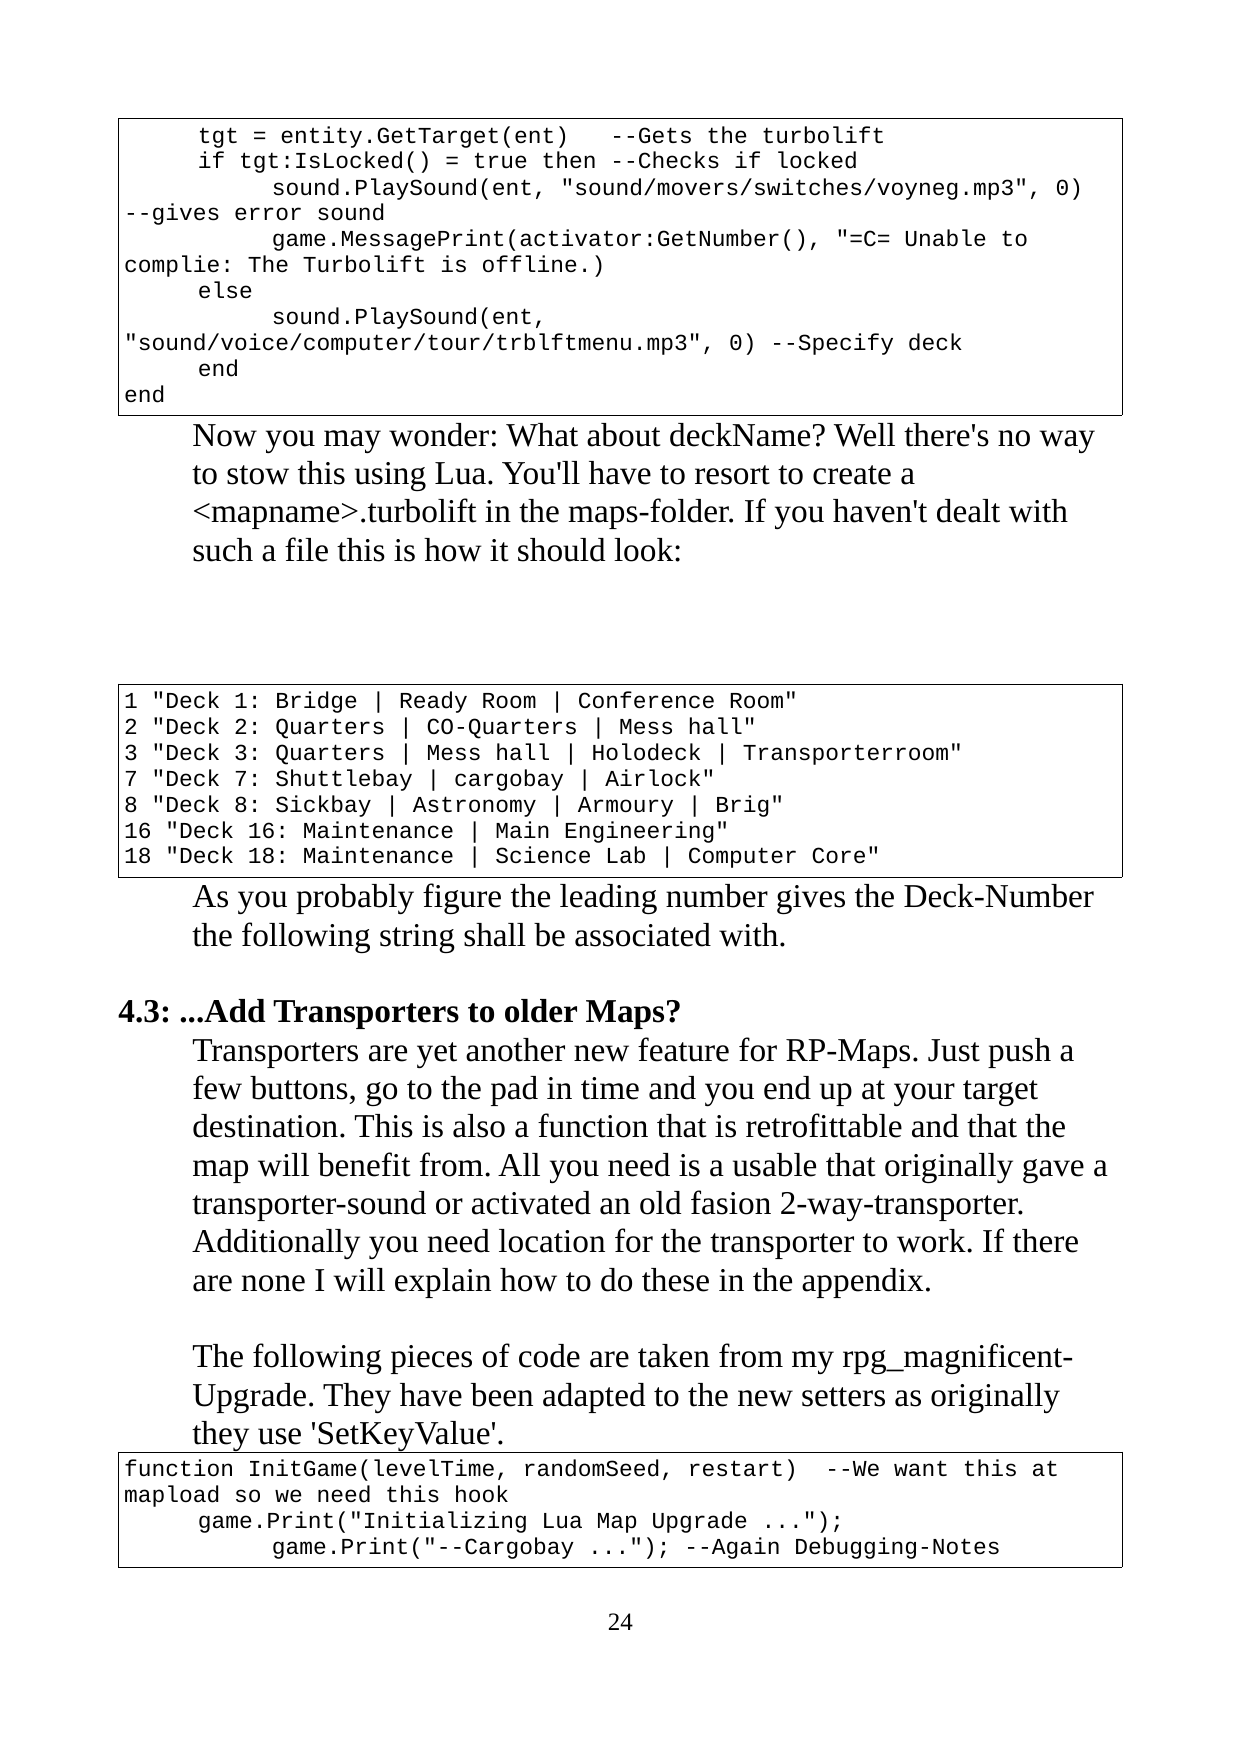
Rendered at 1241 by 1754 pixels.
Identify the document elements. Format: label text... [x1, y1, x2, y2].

text The following pieces of code are taken from my rpg_magnificent- Upgrade. They have been adapted to the new setters as originally they use 'SetKeyValue'. [118, 1337, 1122, 1452]
text Transporters are yet another new feature for RP-Maps. Just push a few buttons, go to the pad in time and you end up at your target destination. This is also a function that is retrofittable and that the map will benefit from. All you need is a usable that originally gave a transporter-sound or activated an old fasion 2-way-transporter. Additionally you need location for the transporter to work. If there are none I will explain how to do these in the appendix. [118, 1030, 1122, 1298]
text 4.3: ...Add Transporters to older Maps? [118, 992, 1122, 1030]
text Now you may wonder: What about deckName? Well there's no way to stow this using Lua. You'll have to resort to create a <mapname>.turbolift in the maps-folder. If you haven't dealt with such a file this is how it should look: [118, 416, 1122, 568]
table_header tgt = entity.GetTarget(ent) --Gets the turbolift if tgt:IsLocked() = true then --Checks if locked sound.PlaySound(ent, "sound/movers/switches/voyneg.mp3", 0) --gives error sound game.MessagePrint(activator:GetNumber(), "=C= Unable to complie: The Turbolift is offline.) else sound.PlaySound(ent, "sound/voice/computer/tour/trblftmenu.mp3", 0) --Specify deck end end [119, 119, 1122, 415]
table_header function InitGame(levelTime, randomSeed, restart) --We want this at mapload so we need this hook game.Print("Initializing Lua Map Upgrade ..."); game.Print("--Cargobay ..."); --Again Debugging-Notes [119, 1453, 1122, 1567]
text As you probably figure the leading number gives the Deck-Number the following string shall be associated with. [118, 878, 1122, 953]
table_header 1 "Deck 1: Bridge | Ready Room | Conference Room" 2 "Deck 2: Quarters | CO-Quarters | Mess hall" 3 "Deck 3: Quarters | Mess hall | Holodeck | Transporterroom" 7 "Deck 7: Shuttlebay | cargobay | Airlock" 8 "Deck 8: Sickbay | Astronomy | Armoury | Brig" 16 "Deck 16: Maintenance | Main Engineering" 18 "Deck 18: Maintenance | Science Lab | Computer Core" [119, 685, 1122, 877]
